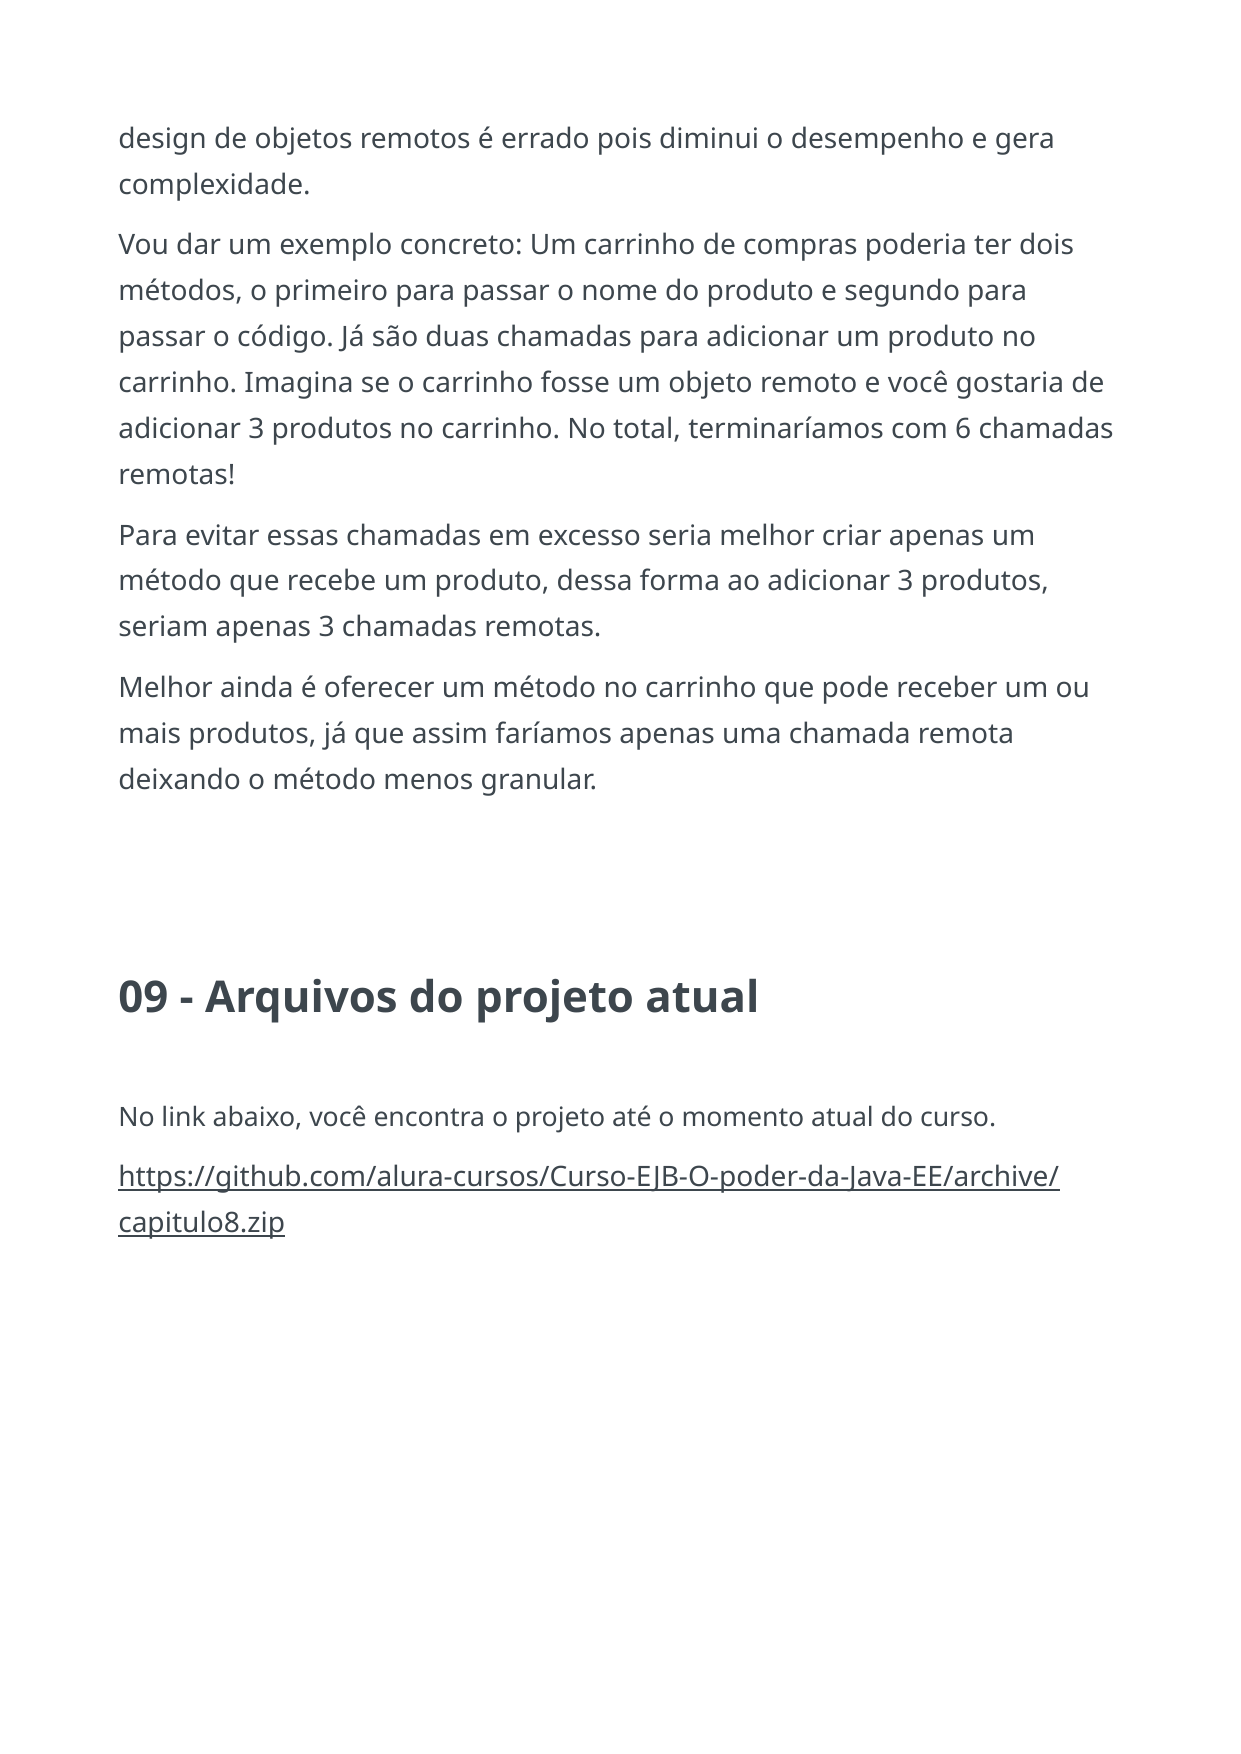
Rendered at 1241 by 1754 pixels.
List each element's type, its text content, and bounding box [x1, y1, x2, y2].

text design de objetos remotos é errado pois diminui o desempenho e gera complexidade. [118, 118, 1122, 202]
text Vou dar um exemplo concreto: Um carrinho de compras poderia ter dois métodos, o primeiro para passar o nome do produto e segundo para passar o código. Já são duas chamadas para adicionar um produto no carrinho. Imagina se o carrinho fosse um objeto remoto e você gostaria de adicionar 3 produtos no carrinho. No total, terminaríamos com 6 chamadas remotas! [118, 224, 1122, 493]
subtitle 09 - Arquivos do projeto atual [118, 966, 1122, 1025]
text https://github.com/alura-cursos/Curso-EJB-O-poder-da-Java-EE/archive/capitulo8.zip [118, 1156, 1122, 1240]
text No link abaixo, você encontra o projeto até o momento atual do curso. [118, 1098, 1122, 1134]
text Melhor ainda é oferecer um método no carrinho que pode receber um ou mais produtos, já que assim faríamos apenas uma chamada remota deixando o método menos granular. [118, 667, 1122, 797]
text Para evitar essas chamadas em excesso seria melhor criar apenas um método que recebe um produto, dessa forma ao adicionar 3 produtos, seriam apenas 3 chamadas remotas. [118, 515, 1122, 645]
